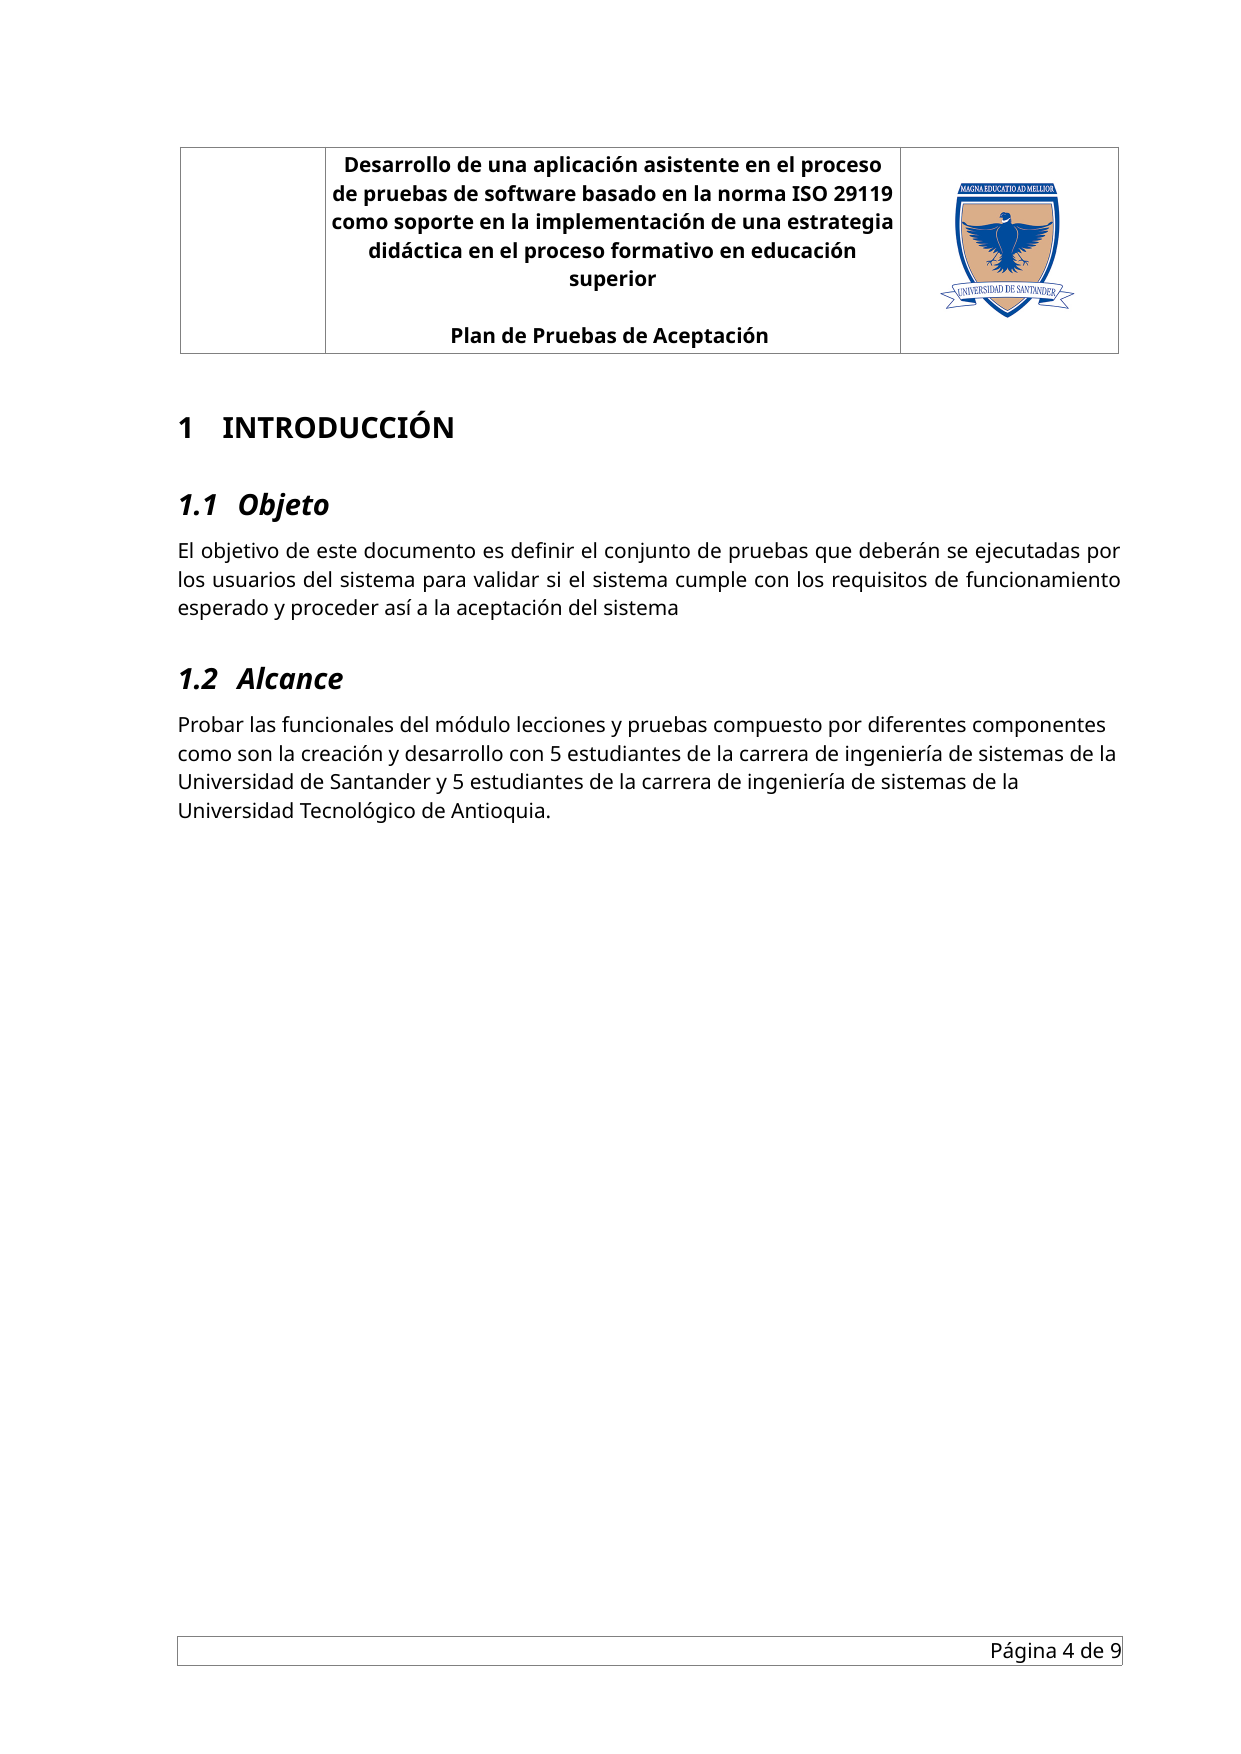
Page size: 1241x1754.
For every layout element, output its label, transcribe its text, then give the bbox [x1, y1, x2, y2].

subtitle INTRODUCCIÓN [177, 407, 1122, 447]
text El objetivo de este documento es definir el conjunto de pruebas que deberán se ejecutadas por los usuarios del sistema para validar si el sistema cumple con los requisitos de funcionamiento esperado y proceder así a la aceptación del sistema [177, 536, 1122, 622]
text Probar las funcionales del módulo lecciones y pruebas compuesto por diferentes componentes como son la creación y desarrollo con 5 estudiantes de la carrera de ingeniería de sistemas de la Universidad de Santander y 5 estudiantes de la carrera de ingeniería de sistemas de la Universidad Tecnológico de Antioquia. [177, 711, 1122, 824]
subtitle Alcance [177, 658, 1122, 698]
subtitle Objeto [177, 484, 1122, 524]
